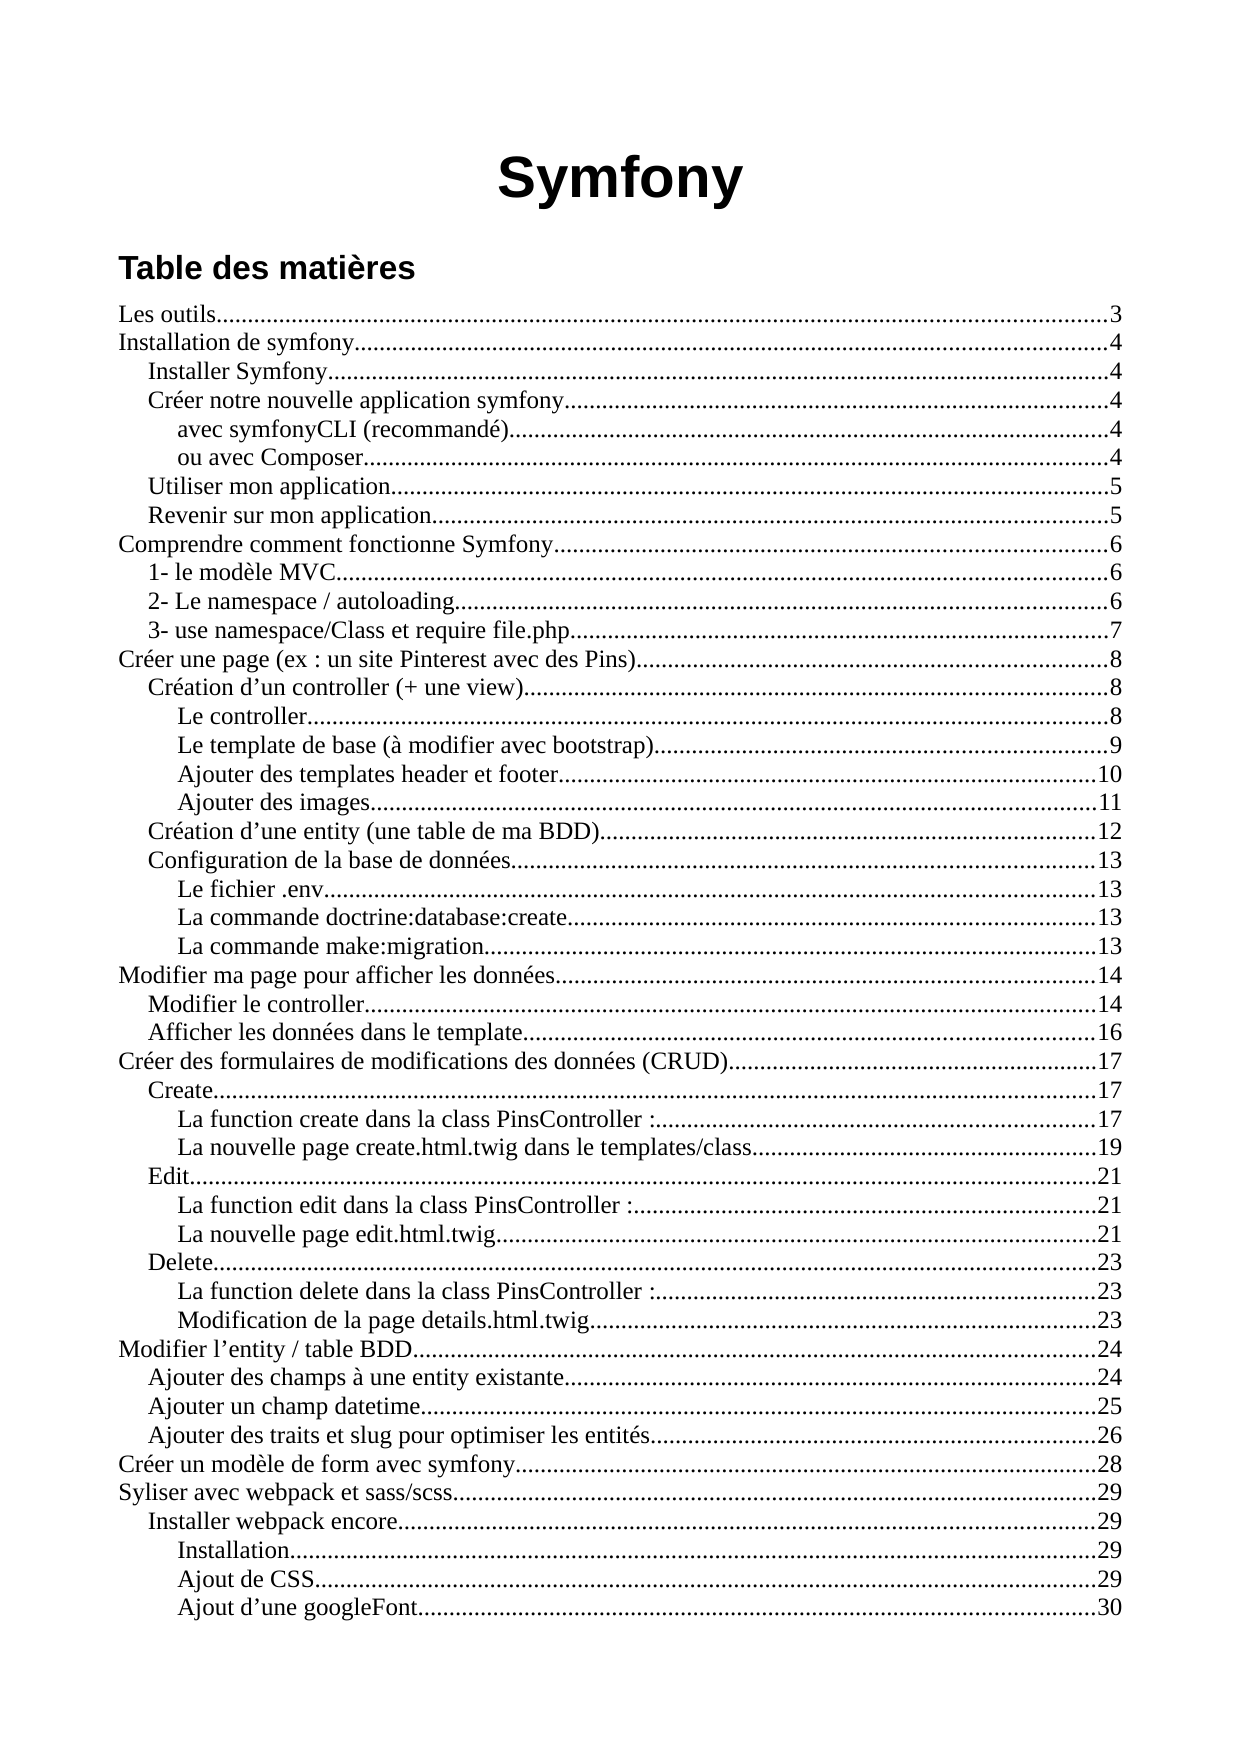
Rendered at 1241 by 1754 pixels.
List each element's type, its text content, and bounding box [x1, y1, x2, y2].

text Delete 23 [148, 1247, 1122, 1276]
text Ajouter des champs à une entity existante 24 [148, 1362, 1122, 1391]
text ou avec Composer 4 [177, 442, 1122, 471]
text Le controller 8 [177, 701, 1122, 730]
text Revenir sur mon application 5 [148, 500, 1122, 529]
text Les outils 3 [118, 299, 1122, 327]
text Création d’un controller (+ une view) 8 [148, 672, 1122, 701]
text Le template de base (à modifier avec bootstrap) 9 [177, 730, 1122, 759]
title Symfony [118, 143, 1122, 210]
text Ajouter des templates header et footer 10 [177, 759, 1122, 787]
text Le fichier .env 13 [177, 874, 1122, 902]
text La nouvelle page edit.html.twig 21 [177, 1219, 1122, 1247]
text Ajout d’une googleFont 30 [177, 1592, 1122, 1621]
text Configuration de la base de données 13 [148, 845, 1122, 874]
text Modifier ma page pour afficher les données 14 [118, 960, 1122, 989]
text Ajout de CSS 29 [177, 1564, 1122, 1592]
text Ajouter un champ datetime 25 [148, 1391, 1122, 1420]
text Create 17 [148, 1075, 1122, 1104]
text Ajouter des traits et slug pour optimiser les entités 26 [148, 1420, 1122, 1449]
text Modifier le controller 14 [148, 989, 1122, 1017]
text La function create dans la class PinsController : 17 [177, 1104, 1122, 1132]
text Modification de la page details.html.twig 23 [177, 1305, 1122, 1334]
text La function edit dans la class PinsController : 21 [177, 1190, 1122, 1219]
text Créer une page (ex : un site Pinterest avec des Pins) 8 [118, 644, 1122, 672]
text 3- use namespace/Class et require file.php 7 [148, 615, 1122, 644]
text Comprendre comment fonctionne Symfony 6 [118, 529, 1122, 557]
text Edit 21 [148, 1161, 1122, 1190]
text Créer un modèle de form avec symfony 28 [118, 1449, 1122, 1477]
text 2- Le namespace / autoloading 6 [148, 586, 1122, 615]
text La function delete dans la class PinsController : 23 [177, 1276, 1122, 1305]
text Créer des formulaires de modifications des données (CRUD) 17 [118, 1046, 1122, 1075]
text Syliser avec webpack et sass/scss 29 [118, 1477, 1122, 1506]
text La nouvelle page create.html.twig dans le templates/class 19 [177, 1132, 1122, 1161]
text La commande doctrine:database:create 13 [177, 902, 1122, 931]
text Installation 29 [177, 1535, 1122, 1564]
text avec symfonyCLI (recommandé) 4 [177, 414, 1122, 442]
text Créer notre nouvelle application symfony 4 [148, 385, 1122, 414]
text La commande make:migration 13 [177, 931, 1122, 960]
text Ajouter des images 11 [177, 787, 1122, 816]
text Création d’une entity (une table de ma BDD) 12 [148, 816, 1122, 845]
text Modifier l’entity / table BDD 24 [118, 1334, 1122, 1362]
text Afficher les données dans le template 16 [148, 1017, 1122, 1046]
text 1- le modèle MVC 6 [148, 557, 1122, 586]
text Installation de symfony 4 [118, 327, 1122, 356]
text Installer Symfony 4 [148, 356, 1122, 385]
text Utiliser mon application 5 [148, 471, 1122, 500]
subtitle Table des matières [118, 248, 1122, 286]
text Installer webpack encore 29 [148, 1506, 1122, 1535]
